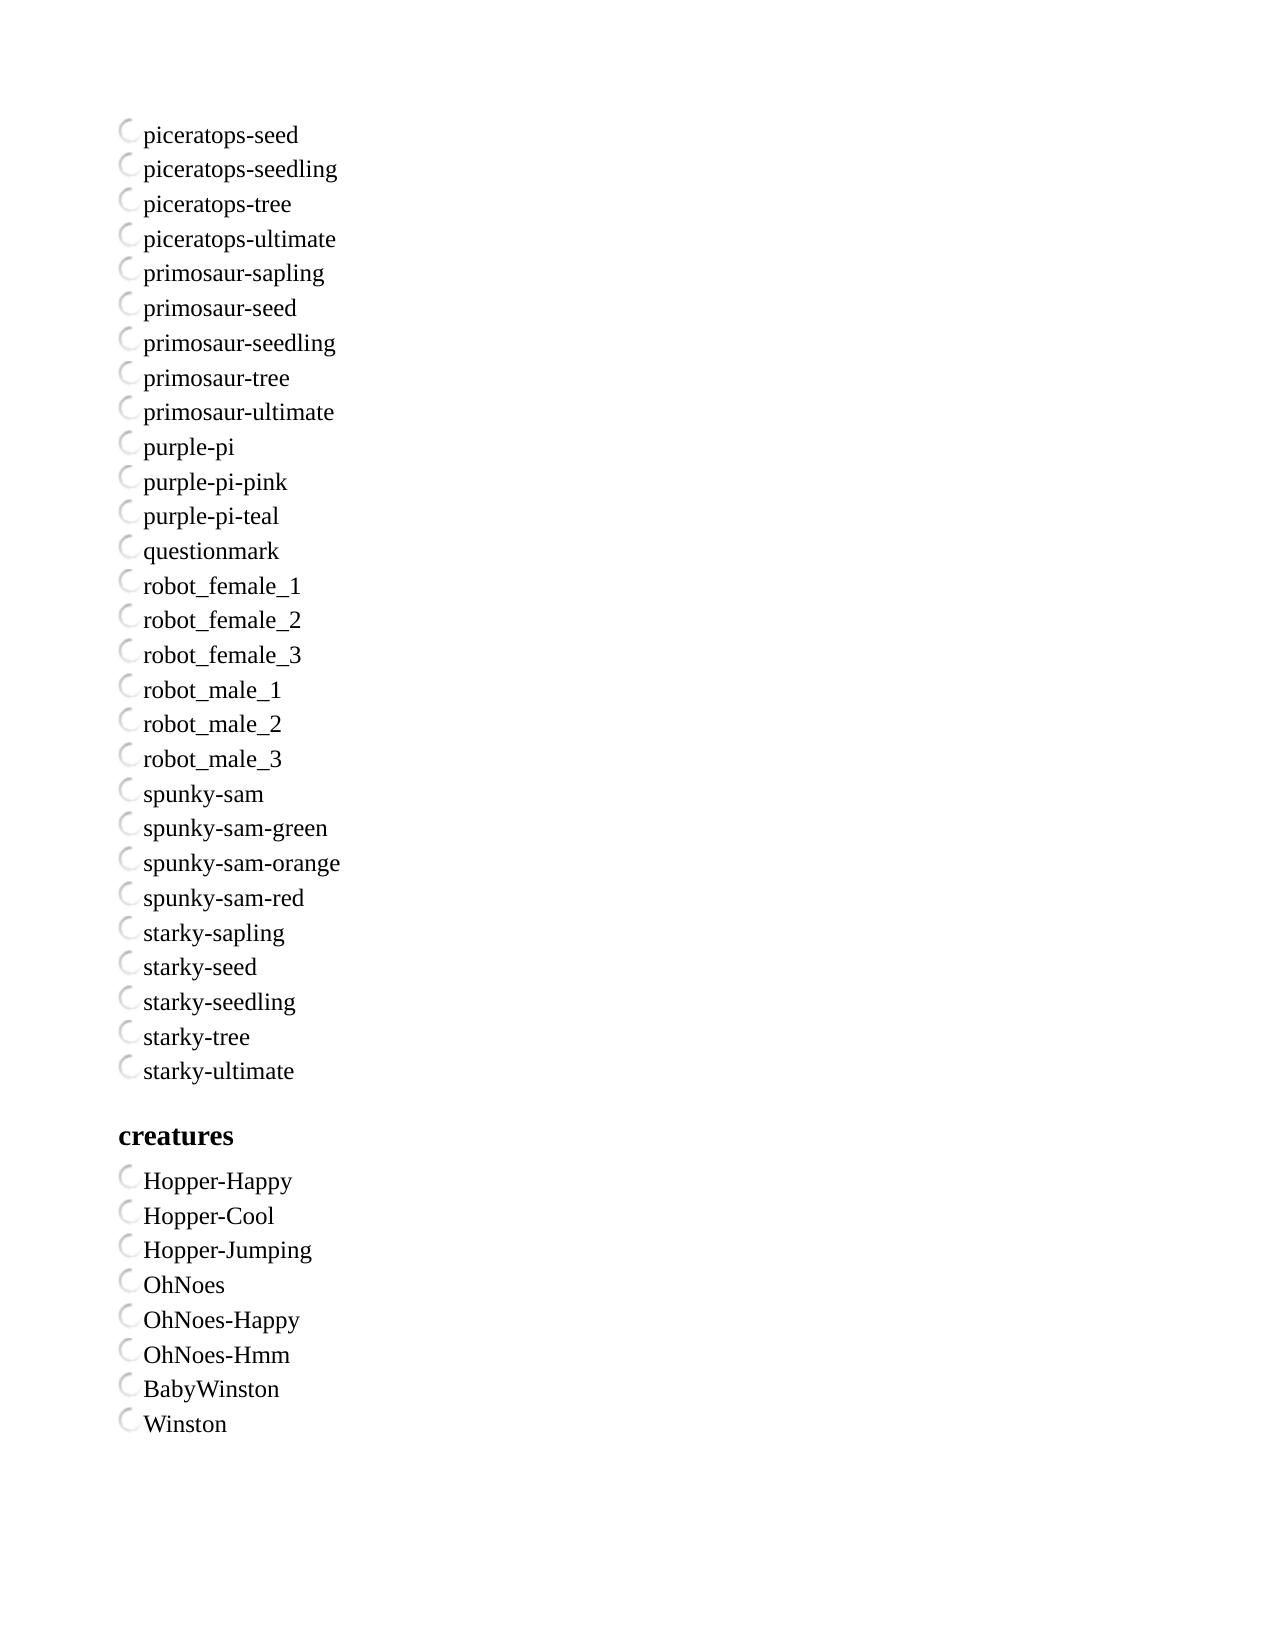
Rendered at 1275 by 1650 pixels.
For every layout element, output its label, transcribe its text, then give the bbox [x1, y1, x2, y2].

subtitle creatures [118, 1118, 1157, 1152]
picture [118, 534, 144, 560]
picture [118, 777, 144, 803]
text robot_male_3 [118, 742, 1157, 773]
picture [118, 361, 144, 386]
text piceratops-tree [118, 187, 1157, 218]
text starky-tree [118, 1020, 1157, 1050]
text Winston [118, 1407, 1157, 1438]
text primosaur-sapling [118, 257, 1157, 287]
text robot_male_1 [118, 673, 1157, 703]
text starky-sapling [118, 916, 1157, 946]
text BabyWinston [118, 1373, 1157, 1403]
text Hopper-Jumping [118, 1234, 1157, 1264]
picture [118, 950, 144, 976]
text Hopper-Happy [118, 1164, 1157, 1195]
text OhNoes [118, 1269, 1157, 1299]
picture [118, 326, 144, 352]
picture [118, 742, 144, 768]
picture [118, 811, 144, 837]
picture [118, 638, 144, 664]
text primosaur-ultimate [118, 396, 1157, 426]
text purple-pi [118, 430, 1157, 461]
text Hopper-Cool [118, 1199, 1157, 1230]
picture [118, 1338, 144, 1363]
text robot_male_2 [118, 708, 1157, 738]
text [118, 133, 145, 148]
picture [118, 256, 144, 282]
text robot_female_2 [118, 604, 1157, 634]
text piceratops-ultimate [118, 222, 1157, 253]
text primosaur-tree [144, 361, 1157, 391]
text piceratops-seedling [118, 153, 1157, 183]
picture [118, 152, 144, 178]
picture [118, 846, 144, 872]
picture [118, 569, 144, 594]
picture [118, 1407, 144, 1433]
text OhNoes-Happy [118, 1303, 1157, 1334]
text piceratops-seed [144, 118, 1157, 148]
text robot_female_3 [118, 638, 1157, 669]
picture [118, 881, 144, 907]
picture [118, 673, 144, 699]
picture [118, 430, 144, 456]
text robot_female_1 [118, 569, 1157, 599]
text starky-seed [118, 951, 1157, 981]
text primosaur-seedling [118, 326, 1157, 357]
picture [118, 1199, 144, 1225]
text purple-pi-pink [144, 465, 1157, 495]
picture [118, 222, 144, 248]
picture [118, 916, 144, 941]
picture [118, 1020, 144, 1045]
text OhNoes-Hmm [118, 1338, 1157, 1368]
picture [118, 1233, 144, 1259]
picture [118, 291, 144, 317]
picture [118, 118, 144, 144]
picture [118, 499, 144, 525]
text [118, 376, 145, 391]
text spunky-sam-red [118, 881, 1157, 912]
text spunky-sam-orange [118, 847, 1157, 877]
text spunky-sam [118, 777, 1157, 808]
picture [118, 187, 144, 213]
picture [118, 985, 144, 1011]
text questionmark [118, 534, 1157, 565]
picture [118, 603, 144, 629]
picture [118, 1164, 144, 1190]
picture [118, 1303, 144, 1329]
text purple-pi-teal [118, 500, 1157, 530]
picture [118, 707, 144, 733]
picture [118, 1268, 144, 1294]
picture [118, 395, 144, 421]
picture [118, 1054, 144, 1080]
text primosaur-seed [118, 292, 1157, 322]
picture [118, 465, 144, 490]
text starky-ultimate [118, 1055, 1157, 1085]
text spunky-sam-green [118, 812, 1157, 842]
picture [118, 1372, 144, 1398]
text [118, 480, 145, 495]
text starky-seedling [118, 985, 1157, 1016]
